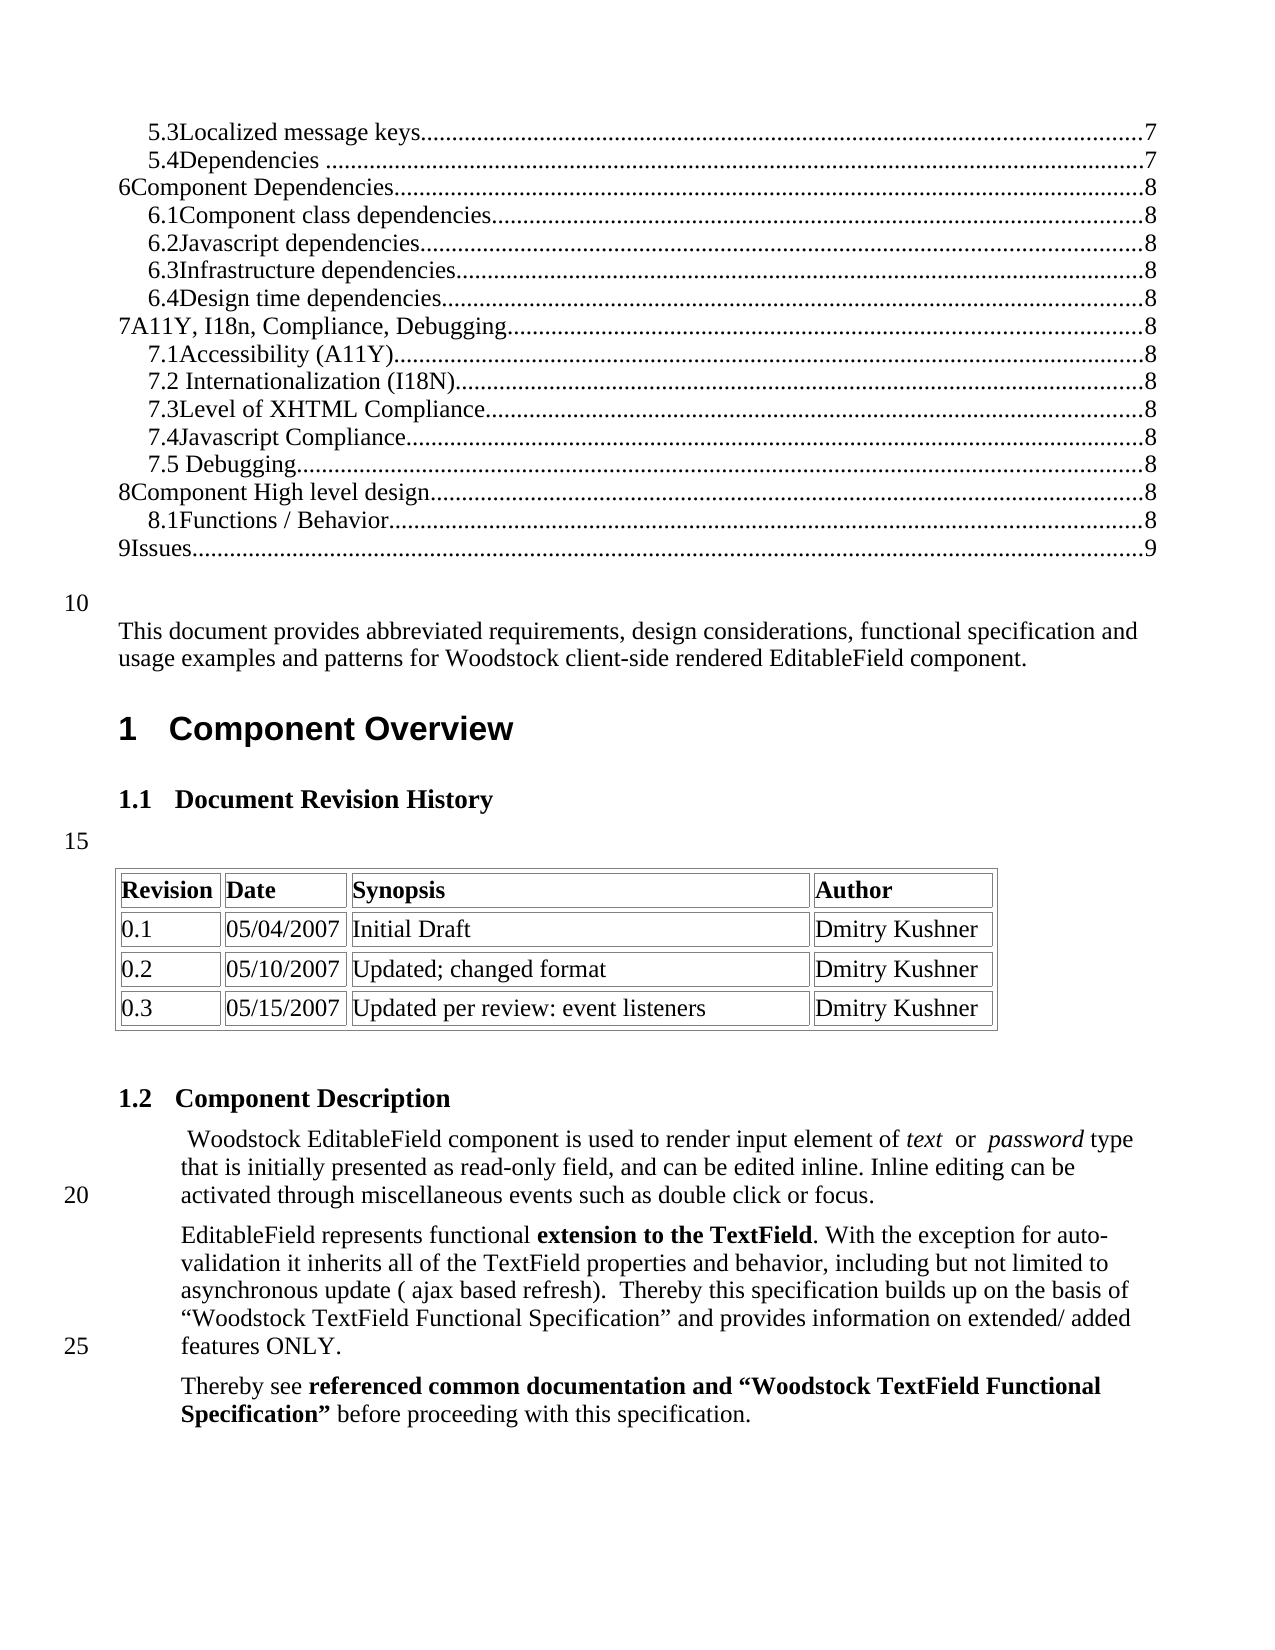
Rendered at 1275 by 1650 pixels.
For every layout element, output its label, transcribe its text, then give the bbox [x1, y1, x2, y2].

table_cell 0.3 [118, 986, 223, 1025]
text 7.3Level of XHTML Compliance 8 [148, 395, 1157, 423]
table_cell Updated per review: event listeners [349, 986, 812, 1025]
table_header Author [812, 869, 995, 907]
text This document provides abbreviated requirements, design considerations, functional specification and usage examples and patterns for Woodstock client-side rendered EditableField component. [118, 617, 1157, 672]
table_cell 0.1 [118, 907, 223, 946]
table_header Revision [118, 869, 223, 907]
subtitle Component Description [118, 1083, 1157, 1113]
text 6Component Dependencies 8 [118, 173, 1157, 201]
text 6.3Infrastructure dependencies 8 [148, 257, 1157, 284]
text 7.4Javascript Compliance 8 [148, 423, 1157, 451]
text 8Component High level design 8 [118, 478, 1157, 506]
text 6.2Javascript dependencies 8 [148, 229, 1157, 257]
text 7.2 Internationalization (I18N) 8 [148, 367, 1157, 395]
text 6.1Component class dependencies 8 [148, 201, 1157, 229]
table_cell Initial Draft [349, 907, 812, 946]
text EditableField represents functional extension to the TextField. With the exception for auto-validation it inherits all of the TextField properties and behavior, including but not limited to asynchronous update ( ajax based refresh). Thereby this specification builds up on the basis of “Woodstock TextField Functional Specification” and provides information on extended/ added features ONLY. [181, 1221, 1157, 1360]
subtitle Document Revision History [118, 785, 1157, 815]
table_cell 05/15/2007 [223, 986, 349, 1025]
text 8.1Functions / Behavior 8 [148, 506, 1157, 534]
subtitle Component Overview [118, 710, 1157, 747]
text Woodstock EditableField component is used to render input element of text or password type that is initially presented as read-only field, and can be edited inline. Inline editing can be activated through miscellaneous events such as double click or focus. [181, 1126, 1157, 1209]
table_header Synopsis [349, 869, 812, 907]
table_cell Updated; changed format [349, 946, 812, 986]
text Thereby see referenced common documentation and “Woodstock TextField Functional Specification” before proceeding with this specification. [181, 1372, 1157, 1428]
text 7A11Y, I18n, Compliance, Debugging 8 [118, 312, 1157, 340]
text 9Issues 9 [118, 534, 1157, 561]
table_cell 0.2 [118, 946, 223, 986]
text 7.1Accessibility (A11Y) 8 [148, 340, 1157, 367]
text 5.4Dependencies 7 [148, 146, 1157, 173]
table_cell 05/10/2007 [223, 946, 349, 986]
text 5.3Localized message keys 7 [148, 118, 1157, 146]
text 6.4Design time dependencies 8 [148, 284, 1157, 312]
table_cell Dmitry Kushner [812, 946, 995, 986]
table_header Date [223, 869, 349, 907]
table_cell Dmitry Kushner [812, 907, 995, 946]
text 7.5 Debugging 8 [148, 451, 1157, 478]
table_cell 05/04/2007 [223, 907, 349, 946]
table_cell Dmitry Kushner [812, 986, 995, 1025]
